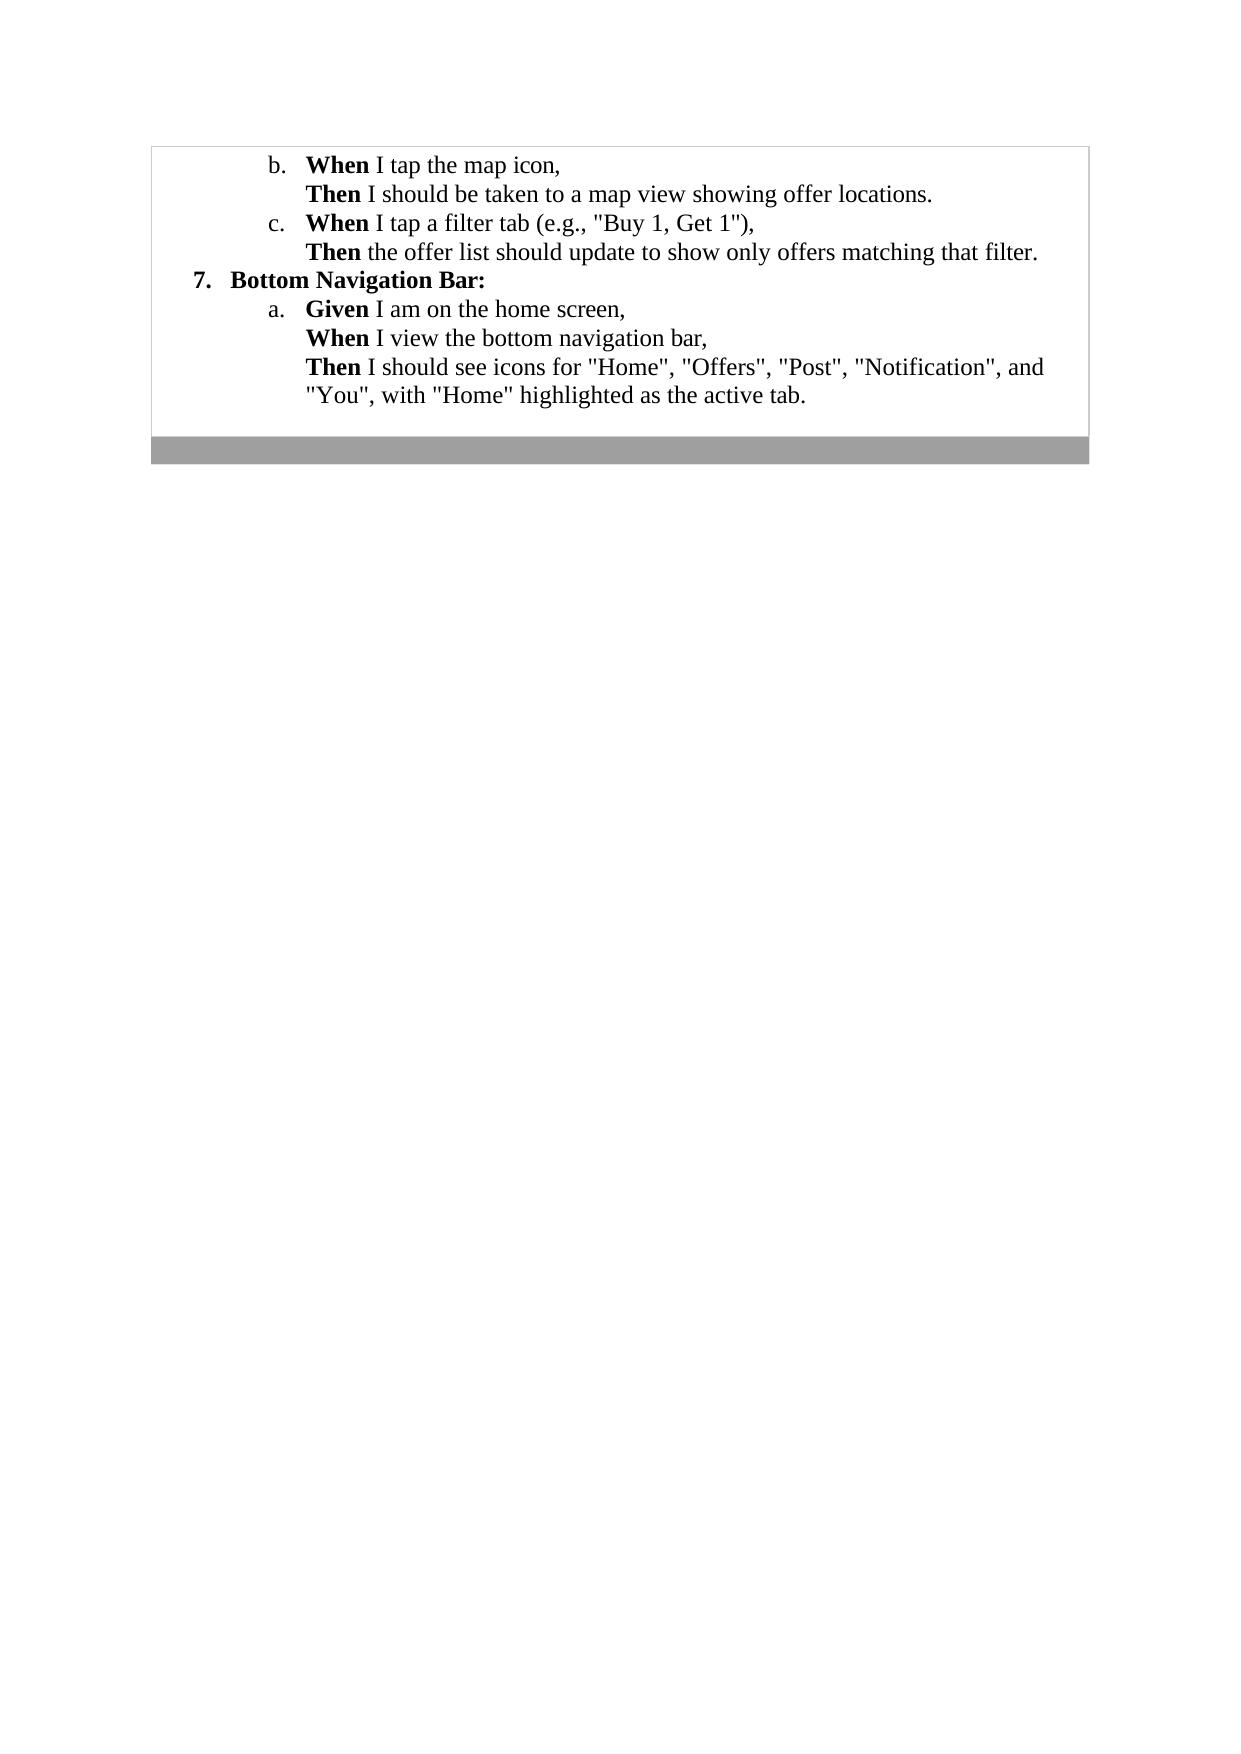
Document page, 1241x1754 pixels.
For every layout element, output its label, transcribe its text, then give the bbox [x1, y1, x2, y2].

table_cell [151, 437, 1089, 464]
table_header When I tap the map icon, Then I should be taken to a map view showing offer locations. When I tap a filter tab (e.g., "Buy 1, Get 1"), Then the offer list should update to show only offers matching that filter. Bottom Navigation Bar: Given I am on the home screen, When I view the bottom navigation bar, Then I should see icons for "Home", "Offers", "Post", "Notification", and "You", with "Home" highlighted as the active tab. [152, 147, 1088, 436]
